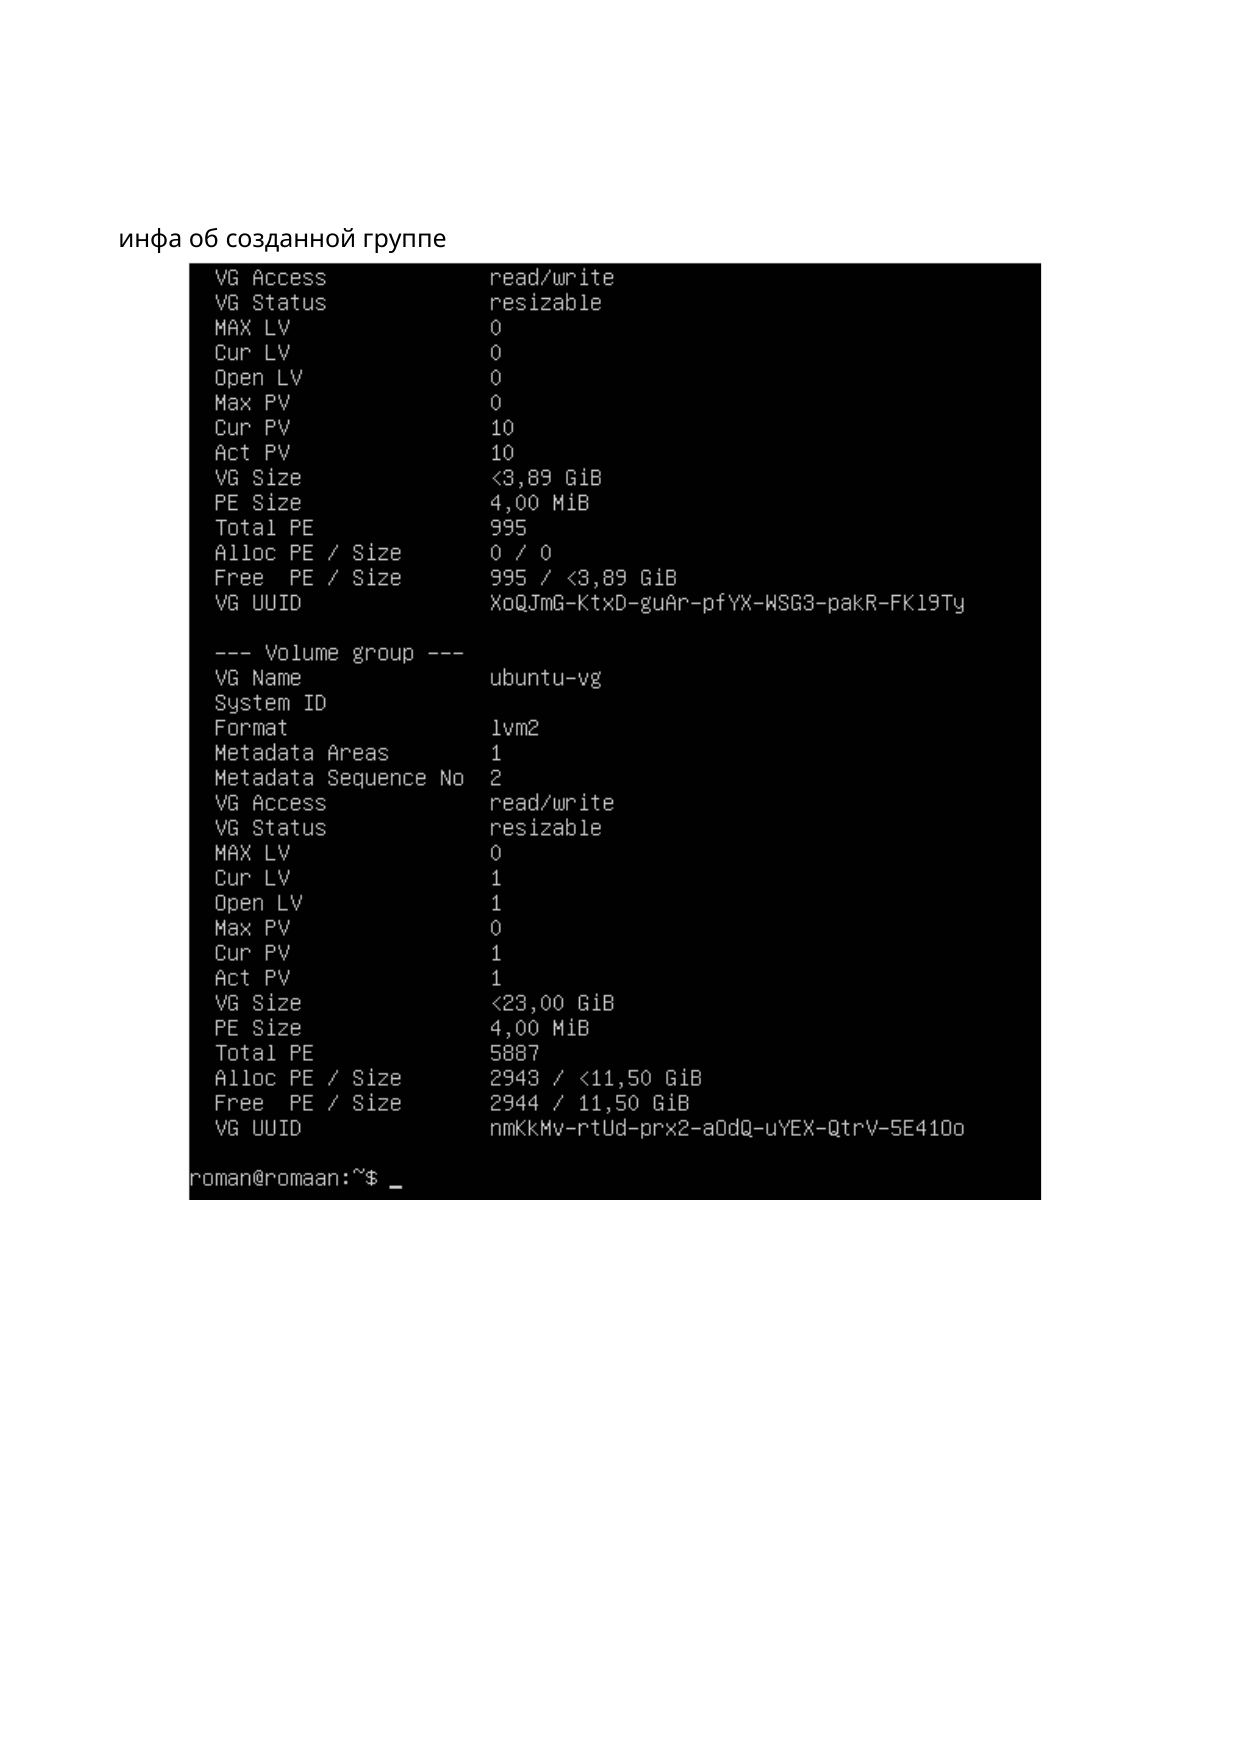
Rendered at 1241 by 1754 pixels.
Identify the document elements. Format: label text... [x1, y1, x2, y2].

text инфа об созданной группе [118, 220, 1122, 254]
picture [188, 262, 1042, 1200]
